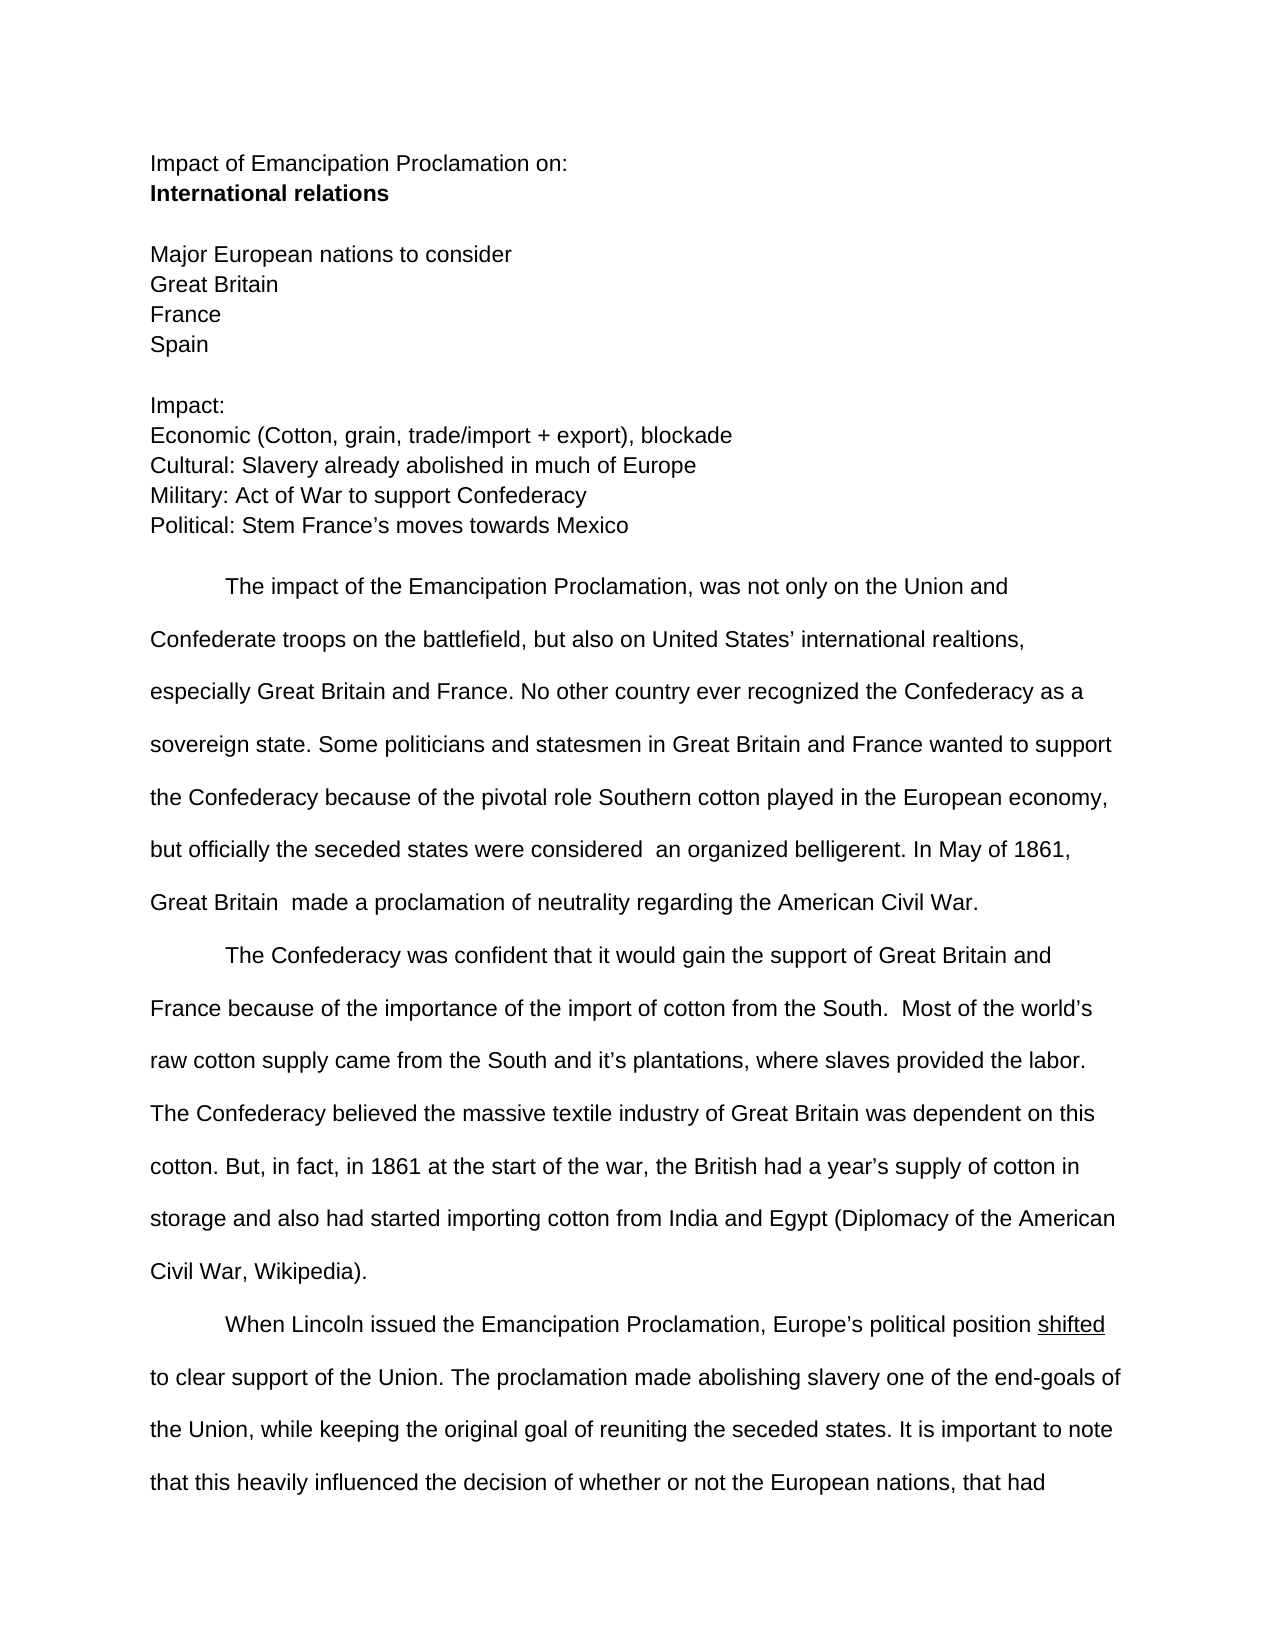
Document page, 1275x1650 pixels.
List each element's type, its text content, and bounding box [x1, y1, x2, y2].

text Political: Stem France’s moves towards Mexico [150, 512, 1125, 539]
text Economic (Cotton, grain, trade/import + export), blockade [150, 422, 1125, 448]
text Military: Act of War to support Confederacy [150, 482, 1125, 509]
text France [150, 301, 1125, 327]
text When Lincoln issued the Emancipation Proclamation, Europe’s political position shifted to clear support of the Union. The proclamation made abolishing slavery one of the end-goals of the Union, while keeping the original goal of reuniting the seceded states. It is important to note that this heavily influenced the decision of whether or not the European nations, that had [150, 1311, 1125, 1495]
text Spain [150, 331, 1125, 358]
text Cultural: Slavery already abolished in much of Europe [150, 452, 1125, 478]
text Impact: [150, 392, 1125, 418]
text The Confederacy was confident that it would gain the support of Great Britain and France because of the importance of the import of cotton from the South. Most of the world’s raw cotton supply came from the South and it’s plantations, where slaves provided the labor. The Confederacy believed the massive textile industry of Great Britain was dependent on this cotton. But, in fact, in 1861 at the start of the war, the British had a year’s supply of cotton in storage and also had started importing cotton from India and Egypt (Diplomacy of the American Civil War, Wikipedia). [150, 942, 1125, 1284]
text The impact of the Emancipation Proclamation, was not only on the Union and Confederate troops on the battlefield, but also on United States’ international realtions, especially Great Britain and France. No other country ever recognized the Confederacy as a sovereign state. Some politicians and statesmen in Great Britain and France wanted to support the Confederacy because of the pivotal role Southern cotton played in the European economy, but officially the seceded states were considered an organized belligerent. In May of 1861, Great Britain made a proclamation of neutrality regarding the American Civil War. [150, 573, 1125, 916]
text Major European nations to consider [150, 241, 1125, 267]
text Great Britain [150, 271, 1125, 297]
text Impact of Emancipation Proclamation on: [150, 150, 1125, 176]
text International relations [150, 180, 1125, 207]
